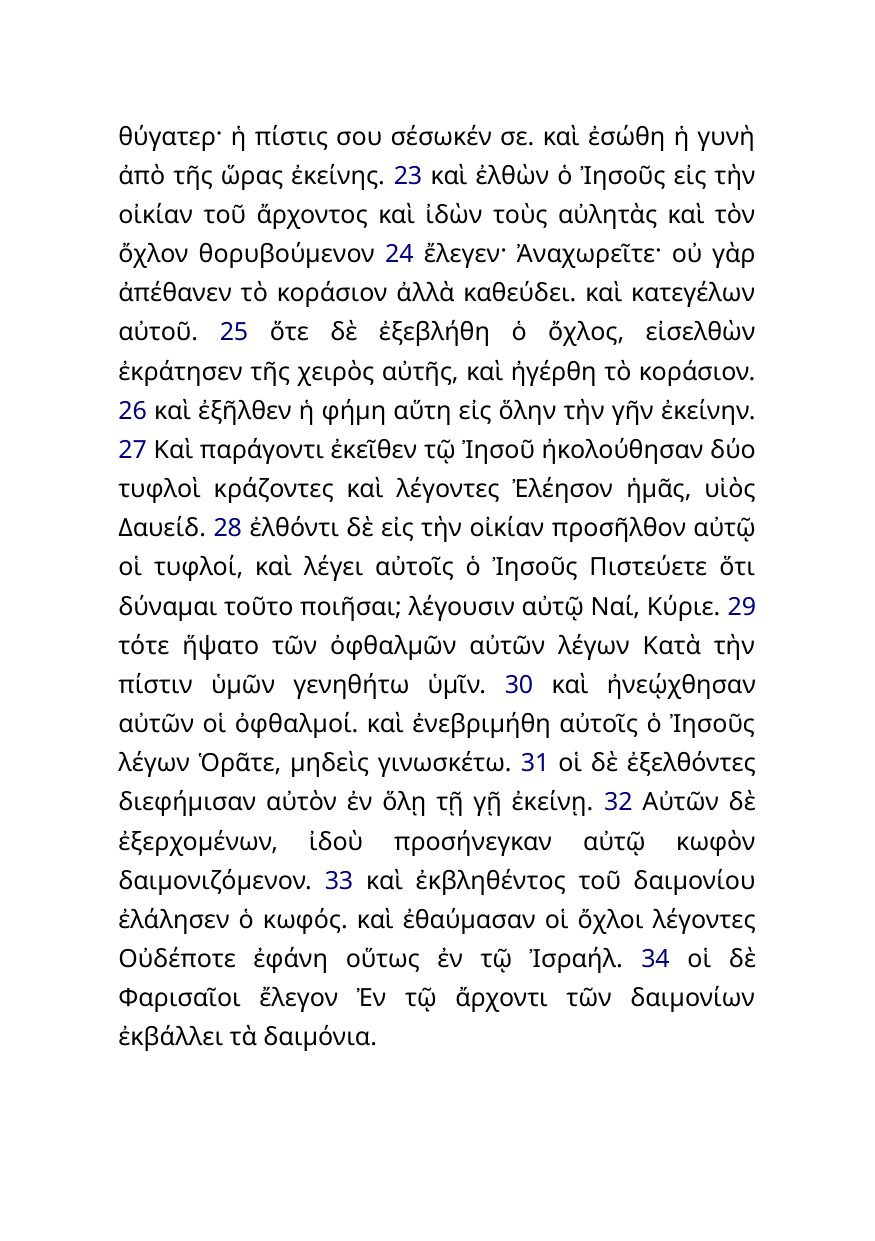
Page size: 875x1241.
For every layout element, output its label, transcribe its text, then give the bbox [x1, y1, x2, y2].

text θύγατερ· ἡ πίστις σου σέσωκέν σε. καὶ ἐσώθη ἡ γυνὴ ἀπὸ τῆς ὥρας ἐκείνης. 23 καὶ ἐλθὼν ὁ Ἰησοῦς εἰς τὴν οἰκίαν τοῦ ἄρχοντος καὶ ἰδὼν τοὺς αὐλητὰς καὶ τὸν ὄχλον θορυβούμενον 24 ἔλεγεν· Ἀναχωρεῖτε· οὐ γὰρ ἀπέθανεν τὸ κοράσιον ἀλλὰ καθεύδει. καὶ κατεγέλων αὐτοῦ. 25 ὅτε δὲ ἐξεβλήθη ὁ ὄχλος, εἰσελθὼν ἐκράτησεν τῆς χειρὸς αὐτῆς, καὶ ἠγέρθη τὸ κοράσιον. 26 καὶ ἐξῆλθεν ἡ φήμη αὕτη εἰς ὅλην τὴν γῆν ἐκείνην. 27 Καὶ παράγοντι ἐκεῖθεν τῷ Ἰησοῦ ἠκολούθησαν δύο τυφλοὶ κράζοντες καὶ λέγοντες Ἐλέησον ἡμᾶς, υἱὸς Δαυείδ. 28 ἐλθόντι δὲ εἰς τὴν οἰκίαν προσῆλθον αὐτῷ οἱ τυφλοί, καὶ λέγει αὐτοῖς ὁ Ἰησοῦς Πιστεύετε ὅτι δύναμαι τοῦτο ποιῆσαι; λέγουσιν αὐτῷ Ναί, Κύριε. 29 τότε ἥψατο τῶν ὀφθαλμῶν αὐτῶν λέγων Κατὰ τὴν πίστιν ὑμῶν γενηθήτω ὑμῖν. 30 καὶ ἠνεῴχθησαν αὐτῶν οἱ ὀφθαλμοί. καὶ ἐνεβριμήθη αὐτοῖς ὁ Ἰησοῦς λέγων Ὁρᾶτε, μηδεὶς γινωσκέτω. 31 οἱ δὲ ἐξελθόντες διεφήμισαν αὐτὸν ἐν ὅλῃ τῇ γῇ ἐκείνῃ. 32 Αὐτῶν δὲ ἐξερχομένων, ἰδοὺ προσήνεγκαν αὐτῷ κωφὸν δαιμονιζόμενον. 33 καὶ ἐκβληθέντος τοῦ δαιμονίου ἐλάλησεν ὁ κωφός. καὶ ἐθαύμασαν οἱ ὄχλοι λέγοντες Οὐδέποτε ἐφάνη οὕτως ἐν τῷ Ἰσραήλ. 34 οἱ δὲ Φαρισαῖοι ἔλεγον Ἐν τῷ ἄρχοντι τῶν δαιμονίων ἐκβάλλει τὰ δαιμόνια. [118, 118, 756, 1053]
